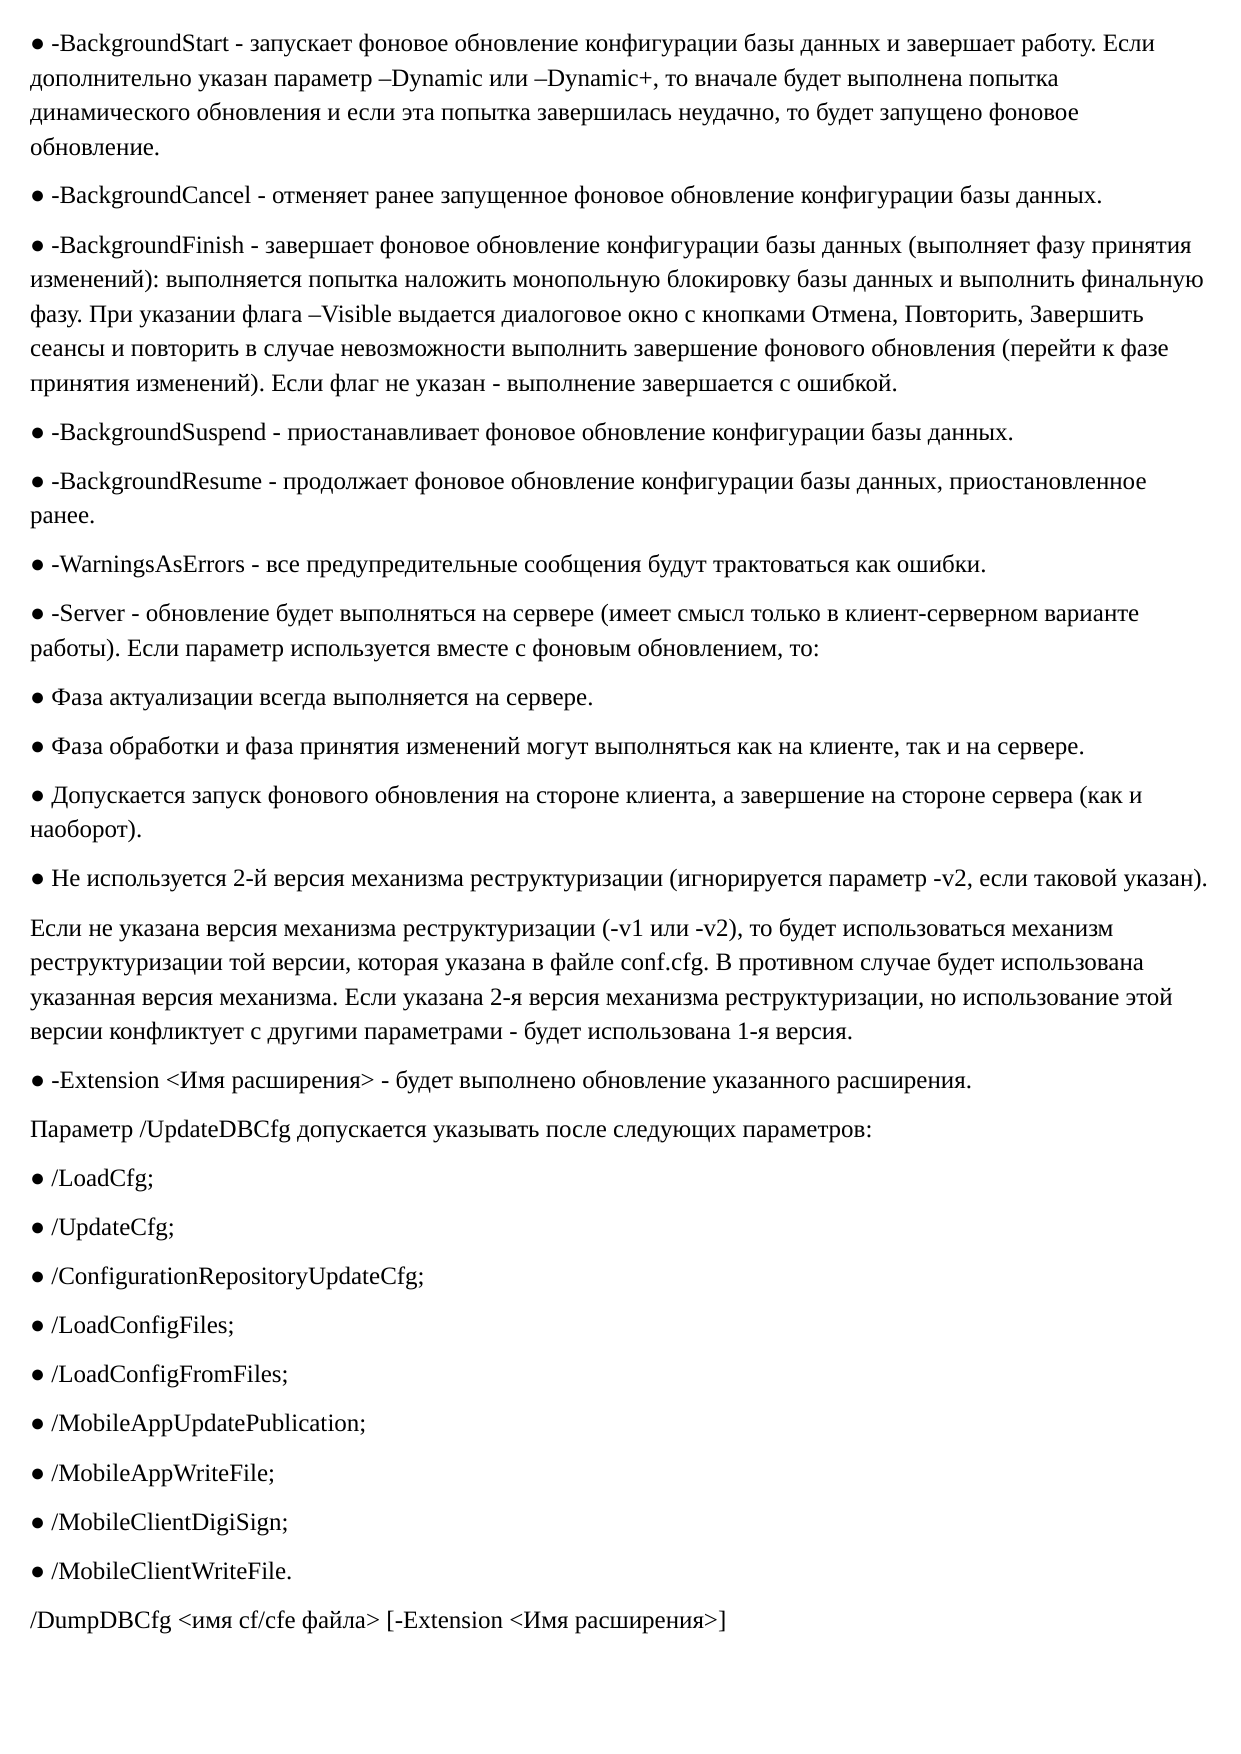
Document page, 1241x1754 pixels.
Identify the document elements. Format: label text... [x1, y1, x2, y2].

text ● /MobileAppUpdatePublication; [30, 1408, 1211, 1437]
text ● -BackgroundSuspend ‑ приостанавливает фоновое обновление конфигурации базы данных. [30, 417, 1211, 445]
text ● -BackgroundResume ‑ продолжает фоновое обновление конфигурации базы данных, приостановленное ранее. [30, 466, 1211, 529]
text Если не указана версия механизма реструктуризации (-v1 или -v2), то будет использоваться механизм реструктуризации той версии, которая указана в файле conf.cfg. В противном случае будет использована указанная версия механизма. Если указана 2-я версия механизма реструктуризации, но использование этой версии конфликтует с другими параметрами ‑ будет использована 1-я версия. [30, 913, 1211, 1045]
text ● -BackgroundStart ‑ запускает фоновое обновление конфигурации базы данных и завершает работу. Если дополнительно указан параметр –Dynamic или –Dynamic+, то вначале будет выполнена попытка динамического обновления и если эта попытка завершилась неудачно, то будет запущено фоновое обновление. [30, 28, 1211, 160]
text ● Не используется 2-й версия механизма реструктуризации (игнорируется параметр -v2, если таковой указан). [30, 863, 1211, 892]
text ● /LoadConfigFiles; [30, 1310, 1211, 1339]
text ● -WarningsAsErrors ‑ все предупредительные сообщения будут трактоваться как ошибки. [30, 549, 1211, 578]
text ● /MobileAppWriteFile; [30, 1458, 1211, 1486]
text ● -BackgroundFinish ‑ завершает фоновое обновление конфигурации базы данных (выполняет фазу принятия изменений): выполняется попытка наложить монопольную блокировку базы данных и выполнить финальную фазу. При указании флага –Visible выдается диалоговое окно с кнопками Отмена, Повторить, Завершить сеансы и повторить в случае невозможности выполнить завершение фонового обновления (перейти к фазе принятия изменений). Если флаг не указан ‑ выполнение завершается с ошибкой. [30, 230, 1211, 396]
text ● -Extension <Имя расширения> ‑ будет выполнено обновление указанного расширения. [30, 1065, 1211, 1094]
text Параметр /UpdateDBCfg допускается указывать после следующих параметров: [30, 1114, 1211, 1143]
text ● /LoadConfigFromFiles; [30, 1359, 1211, 1388]
text ● Фаза обработки и фаза принятия изменений могут выполняться как на клиенте, так и на сервере. [30, 731, 1211, 760]
text ● -Server ‑ обновление будет выполняться на сервере (имеет смысл только в клиент-серверном варианте работы). Если параметр используется вместе с фоновым обновлением, то: [30, 598, 1211, 662]
text ● /ConfigurationRepositoryUpdateCfg; [30, 1261, 1211, 1290]
text ● /MobileClientWriteFile. [30, 1556, 1211, 1584]
text ● /MobileClientDigiSign; [30, 1507, 1211, 1535]
text ● Допускается запуск фонового обновления на стороне клиента, а завершение на стороне сервера (как и наоборот). [30, 780, 1211, 843]
text ● /UpdateCfg; [30, 1212, 1211, 1241]
text ● Фаза актуализации всегда выполняется на сервере. [30, 682, 1211, 711]
text ● -BackgroundCancel ‑ отменяет ранее запущенное фоновое обновление конфигурации базы данных. [30, 181, 1211, 209]
text /DumpDBCfg <имя cf/cfe файла> [-Extension <Имя расширения>] [30, 1605, 1211, 1633]
text ● /LoadCfg; [30, 1163, 1211, 1192]
